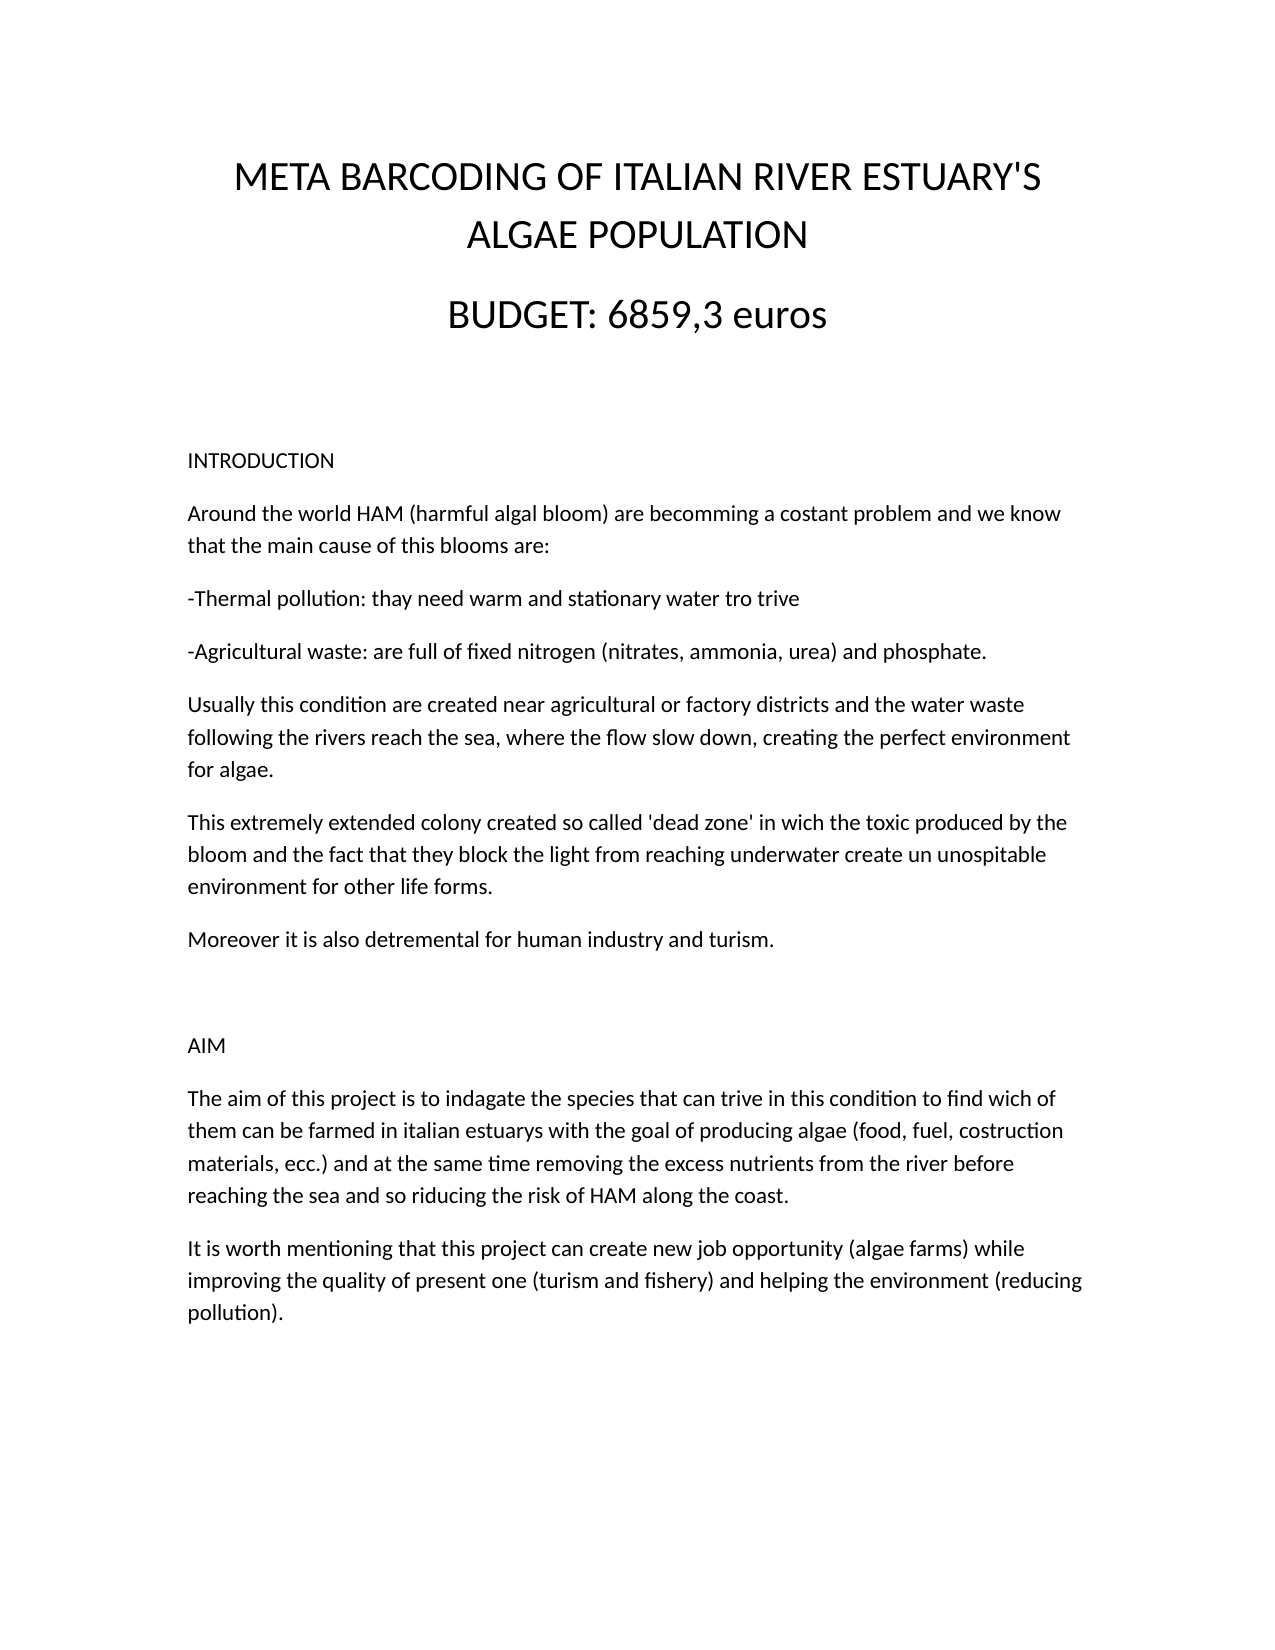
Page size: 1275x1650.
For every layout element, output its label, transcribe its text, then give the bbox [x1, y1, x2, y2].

text INTRODUCTION [187, 446, 1087, 474]
text Moreover it is also detremental for human industry and turism. [187, 925, 1087, 953]
text Around the world HAM (harmful algal bloom) are becomming a costant problem and we know that the main cause of this blooms are: [187, 499, 1087, 559]
text Usually this condition are created near agricultural or factory districts and the water waste following the rivers reach the sea, where the flow slow down, creating the perfect environment for algae. [187, 691, 1087, 783]
text BUDGET: 6859,3 euros [187, 288, 1087, 338]
text -Thermal pollution: thay need warm and stationary water tro trive [187, 584, 1087, 612]
text This extremely extended colony created so called 'dead zone' in wich the toxic produced by the bloom and the fact that they block the light from reaching underwater create un unospitable environment for other life forms. [187, 808, 1087, 900]
text META BARCODING OF ITALIAN RIVER ESTUARY'S ALGAE POPULATION [187, 150, 1087, 259]
text -Agricultural waste: are full of fixed nitrogen (nitrates, ammonia, urea) and phosphate. [187, 637, 1087, 666]
text It is worth mentioning that this project can create new job opportunity (algae farms) while improving the quality of present one (turism and fishery) and helping the environment (reducing pollution). [187, 1234, 1087, 1326]
text AIM [187, 1031, 1087, 1059]
text The aim of this project is to indagate the species that can trive in this condition to find wich of them can be farmed in italian estuarys with the goal of producing algae (food, fuel, costruction materials, ecc.) and at the same time removing the excess nutrients from the river before reaching the sea and so riducing the risk of HAM along the coast. [187, 1084, 1087, 1209]
